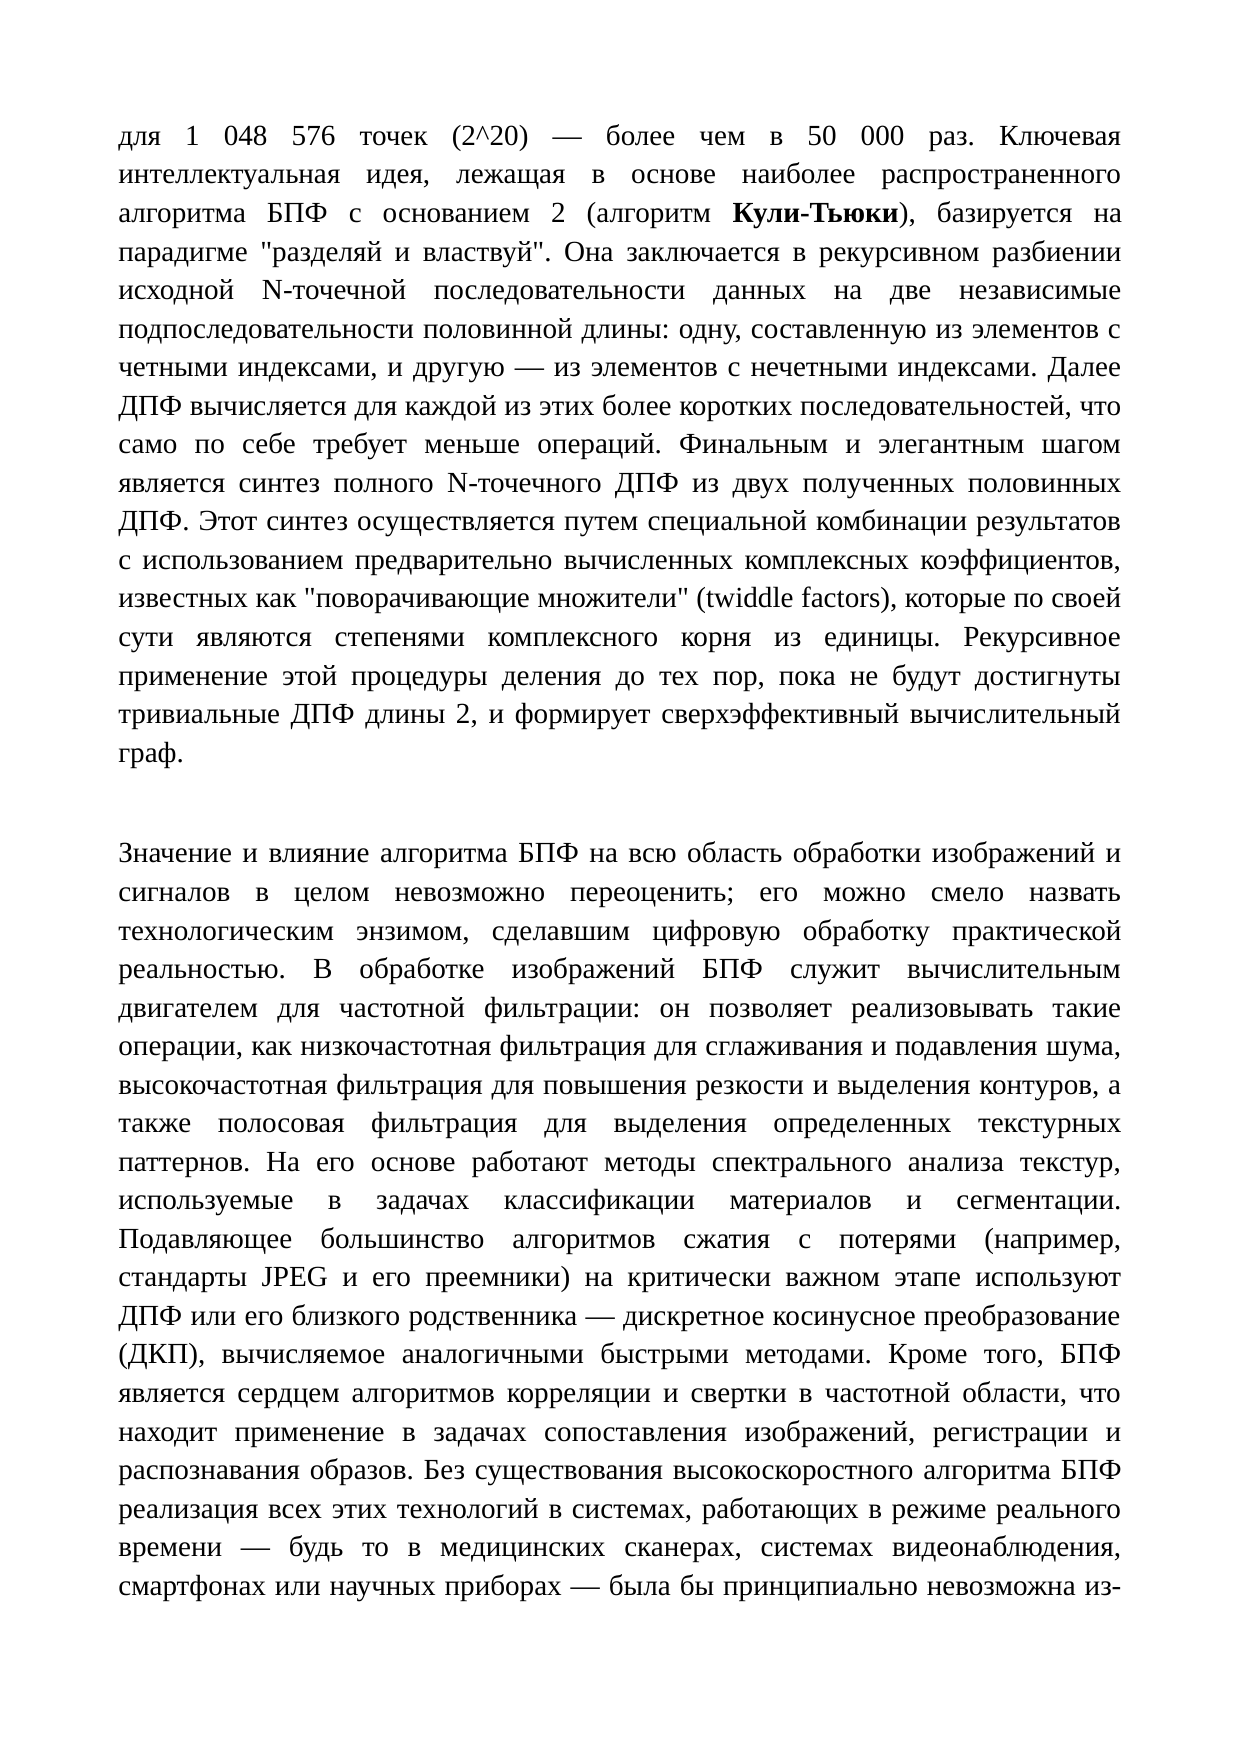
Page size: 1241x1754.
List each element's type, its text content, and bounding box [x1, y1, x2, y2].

text для 1 048 576 точек (2^20) — более чем в 50 000 раз. Ключевая интеллектуальная идея, лежащая в основе наиболее распространенного алгоритма БПФ с основанием 2 (алгоритм Кули-Тьюки), базируется на парадигме "разделяй и властвуй". Она заключается в рекурсивном разбиении исходной N-точечной последовательности данных на две независимые подпоследовательности половинной длины: одну, составленную из элементов с четными индексами, и другую — из элементов с нечетными индексами. Далее ДПФ вычисляется для каждой из этих более коротких последовательностей, что само по себе требует меньше операций. Финальным и элегантным шагом является синтез полного N-точечного ДПФ из двух полученных половинных ДПФ. Этот синтез осуществляется путем специальной комбинации результатов с использованием предварительно вычисленных комплексных коэффициентов, известных как "поворачивающие множители" (twiddle factors), которые по своей сути являются степенями комплексного корня из единицы. Рекурсивное применение этой процедуры деления до тех пор, пока не будут достигнуты тривиальные ДПФ длины 2, и формирует сверхэффективный вычислительный граф. [118, 118, 1122, 768]
text Значение и влияние алгоритма БПФ на всю область обработки изображений и сигналов в целом невозможно переоценить; его можно смело назвать технологическим энзимом, сделавшим цифровую обработку практической реальностью. В обработке изображений БПФ служит вычислительным двигателем для частотной фильтрации: он позволяет реализовывать такие операции, как низкочастотная фильтрация для сглаживания и подавления шума, высокочастотная фильтрация для повышения резкости и выделения контуров, а также полосовая фильтрация для выделения определенных текстурных паттернов. На его основе работают методы спектрального анализа текстур, используемые в задачах классификации материалов и сегментации. Подавляющее большинство алгоритмов сжатия с потерями (например, стандарты JPEG и его преемники) на критически важном этапе используют ДПФ или его близкого родственника — дискретное косинусное преобразование (ДКП), вычисляемое аналогичными быстрыми методами. Кроме того, БПФ является сердцем алгоритмов корреляции и свертки в частотной области, что находит применение в задачах сопоставления изображений, регистрации и распознавания образов. Без существования высокоскоростного алгоритма БПФ реализация всех этих технологий в системах, работающих в режиме реального времени — будь то в медицинских сканерах, системах видеонаблюдения, смартфонах или научных приборах — была бы принципиально невозможна из- [118, 836, 1122, 1601]
